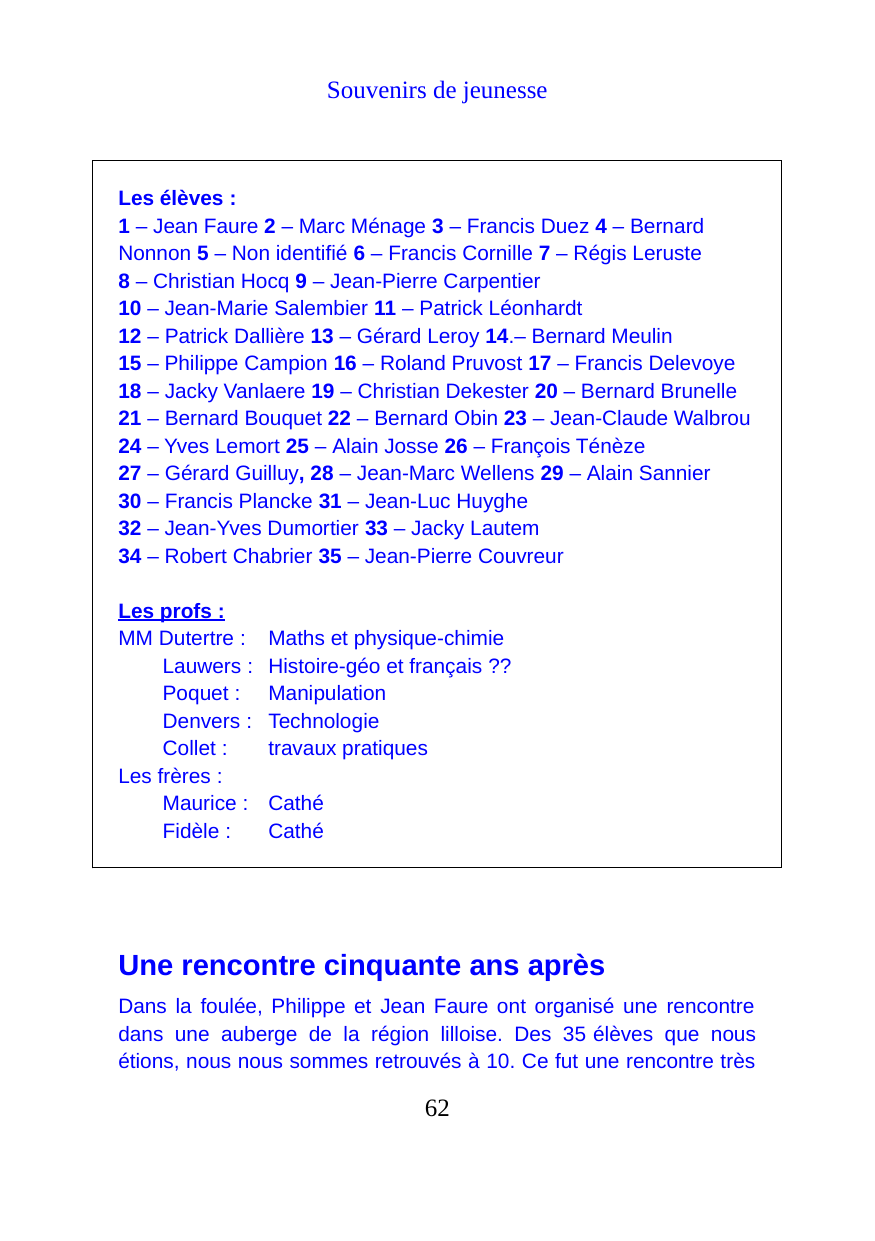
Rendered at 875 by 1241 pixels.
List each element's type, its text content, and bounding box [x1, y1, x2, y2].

text Lauwers : Histoire-géo et français ?? [93, 627, 781, 655]
subtitle Une rencontre cinquante ans après [118, 948, 756, 981]
text 8 – Christian Hocq 9 – Jean-Pierre Carpentier [93, 242, 781, 270]
text 15 – Philippe Campion 16 – Roland Pruvost 17 – Francis Delevoye [93, 325, 781, 352]
text MM Dutertre : Maths et physique-chimie [93, 600, 781, 627]
text Les frères : [93, 737, 781, 765]
text Fidèle : Cathé [93, 792, 781, 867]
text 1 – Jean Faure 2 – Marc Ménage 3 – Francis Duez 4 – Bernard Nonnon 5 – Non identifié 6 – Francis Cornille 7 – Régis Leruste [93, 187, 781, 242]
text 32 – Jean-Yves Dumortier 33 – Jacky Lautem [93, 490, 781, 517]
text Dans la foulée, Philippe et Jean Faure ont organisé une rencontre dans une auberge de la région lilloise. Des 35 élèves que nous étions, nous nous sommes retrouvés à 10. Ce fut une rencontre très [118, 994, 756, 1073]
text Denvers : Technologie [93, 682, 781, 710]
text 27 – Gérard Guilluy, 28 – Jean-Marc Wellens 29 – Alain Sannier 30 – Francis Plancke 31 – Jean-Luc Huyghe [93, 435, 781, 490]
text Poquet : Manipulation [93, 655, 781, 682]
text 18 – Jacky Vanlaere 19 – Christian Dekester 20 – Bernard Brunelle 21 – Bernard Bouquet 22 – Bernard Obin 23 – Jean-Claude Walbrou 24 – Yves Lemort 25 – Alain Josse 26 – François Ténèze [93, 352, 781, 435]
text Collet : travaux pratiques [93, 710, 781, 737]
text Les profs : [93, 572, 781, 600]
text 34 – Robert Chabrier 35 – Jean-Pierre Couvreur [93, 517, 781, 567]
text 12 – Patrick Dallière 13 – Gérard Leroy 14.– Bernard Meulin [93, 297, 781, 325]
text 10 – Jean-Marie Salembier 11 – Patrick Léonhardt [93, 270, 781, 297]
text Maurice : Cathé [93, 765, 781, 792]
text Les élèves : [93, 161, 781, 187]
